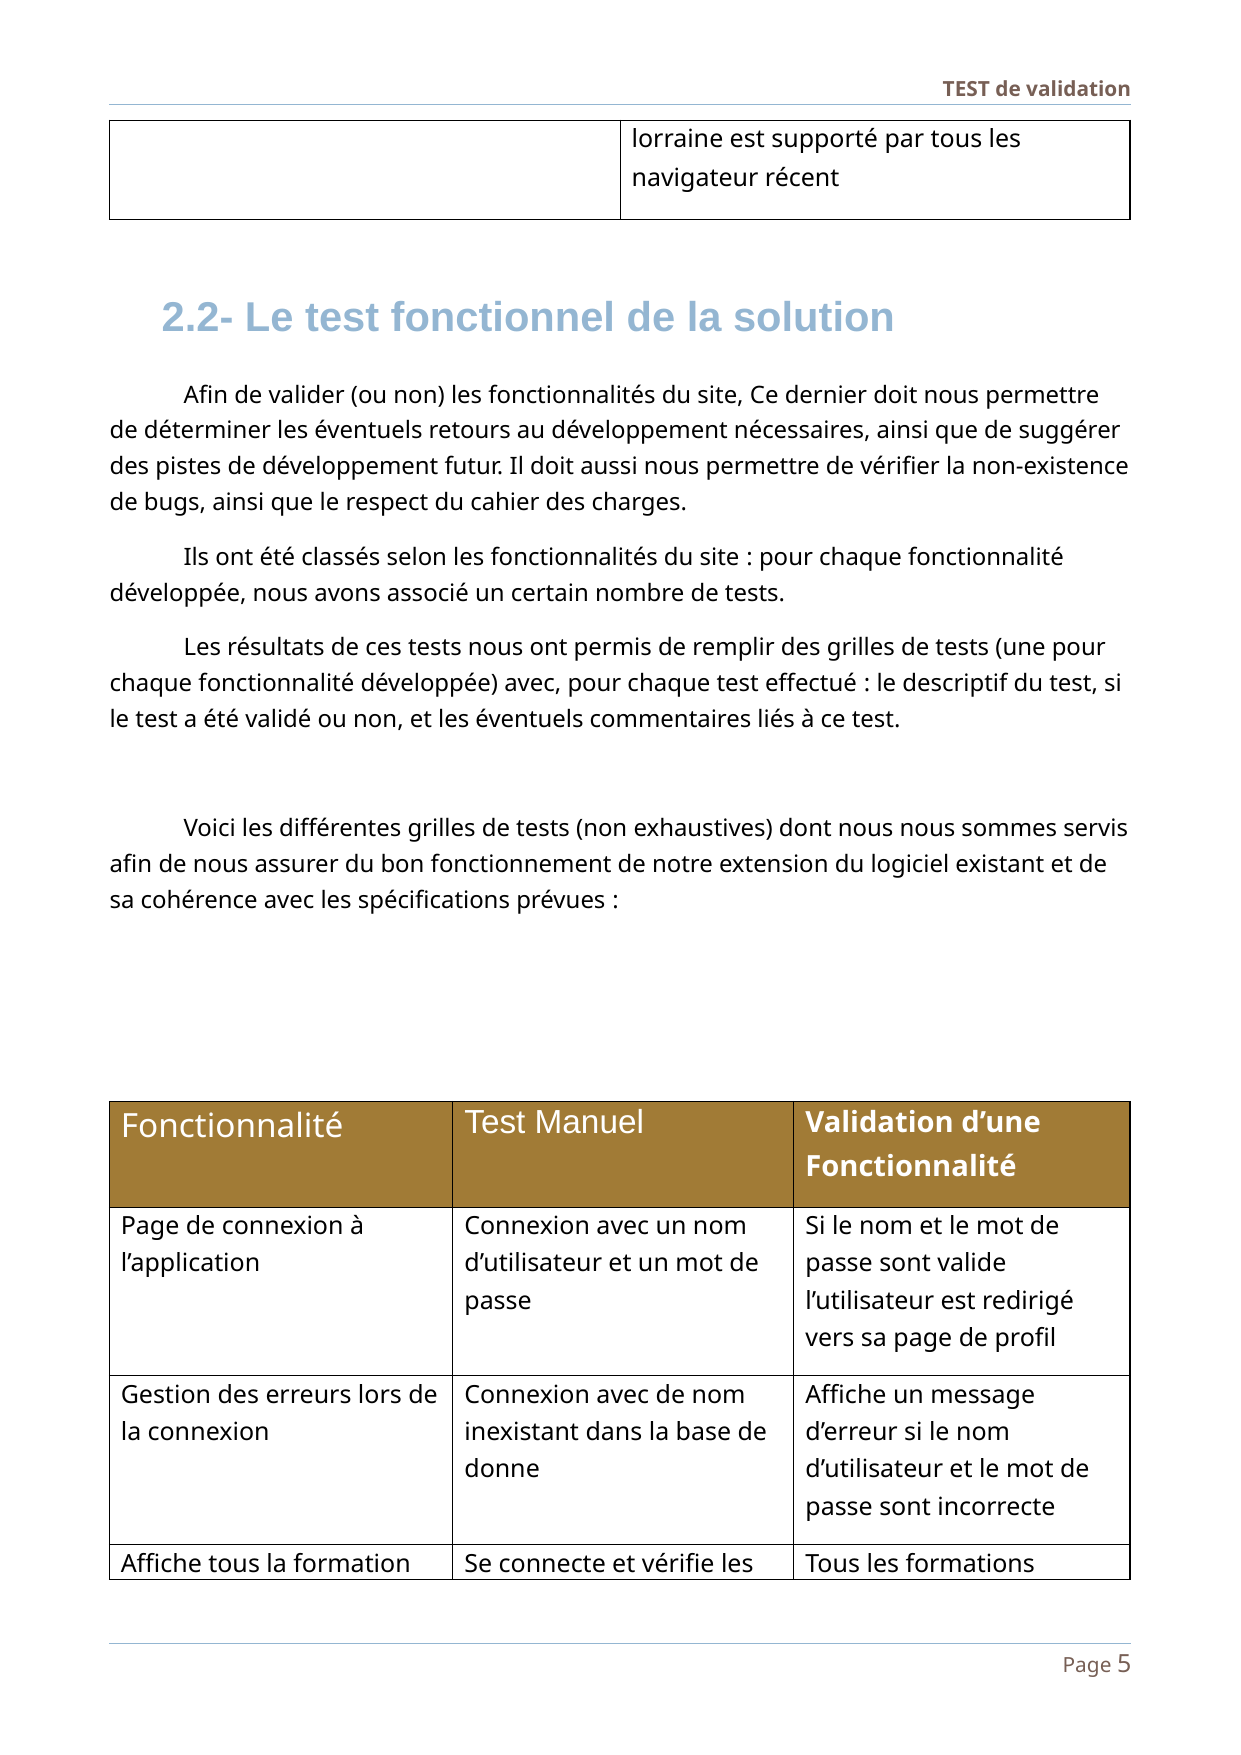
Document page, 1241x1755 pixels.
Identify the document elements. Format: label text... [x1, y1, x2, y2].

text Afin de valider (ou non) les fonctionnalités du site, Ce dernier doit nous permettre de déterminer les éventuels retours au développement nécessaires, ainsi que de suggérer des pistes de développement futur. Il doit aussi nous permettre de vérifier la non-existence de bugs, ainsi que le respect du cahier des charges. [109, 377, 1131, 517]
table_cell Gestion des erreurs lors de la connexion [110, 1376, 452, 1544]
table_cell Tous les formations [794, 1545, 1129, 1579]
table_cell Affiche tous la formation [110, 1545, 452, 1579]
text Voici les différentes grilles de tests (non exhaustives) dont nous nous sommes servis afin de nous assurer du bon fonctionnement de notre extension du logiciel existant et de sa cohérence avec les spécifications prévues : [109, 811, 1131, 915]
table_cell Si le nom et le mot de passe sont valide l’utilisateur est redirigé vers sa page de profil [794, 1208, 1129, 1375]
table_cell Se connecte et vérifie les [453, 1545, 793, 1579]
table_cell Connexion avec un nom d’utilisateur et un mot de passe [453, 1208, 793, 1375]
table_cell Page de connexion à l’application [110, 1208, 452, 1375]
table_cell [110, 121, 620, 219]
table_header Validation d’une Fonctionnalité [794, 1102, 1129, 1207]
text 2.2- Le test fonctionnel de la solution [109, 278, 1131, 346]
table_cell Connexion avec de nom inexistant dans la base de donne [453, 1376, 793, 1544]
table_cell Affiche un message d’erreur si le nom d’utilisateur et le mot de passe sont incorrecte [794, 1376, 1129, 1544]
table_cell lorraine est supporté par tous les navigateur récent [621, 121, 1129, 219]
text Les résultats de ces tests nous ont permis de remplir des grilles de tests (une pour chaque fonctionnalité développée) avec, pour chaque test effectué : le descriptif du test, si le test a été validé ou non, et les éventuels commentaires liés à ce test. [109, 630, 1131, 734]
table_header Fonctionnalité [110, 1102, 452, 1207]
table_header Test Manuel [453, 1102, 793, 1207]
text Ils ont été classés selon les fonctionnalités du site : pour chaque fonctionnalité développée, nous avons associé un certain nombre de tests. [109, 539, 1131, 608]
